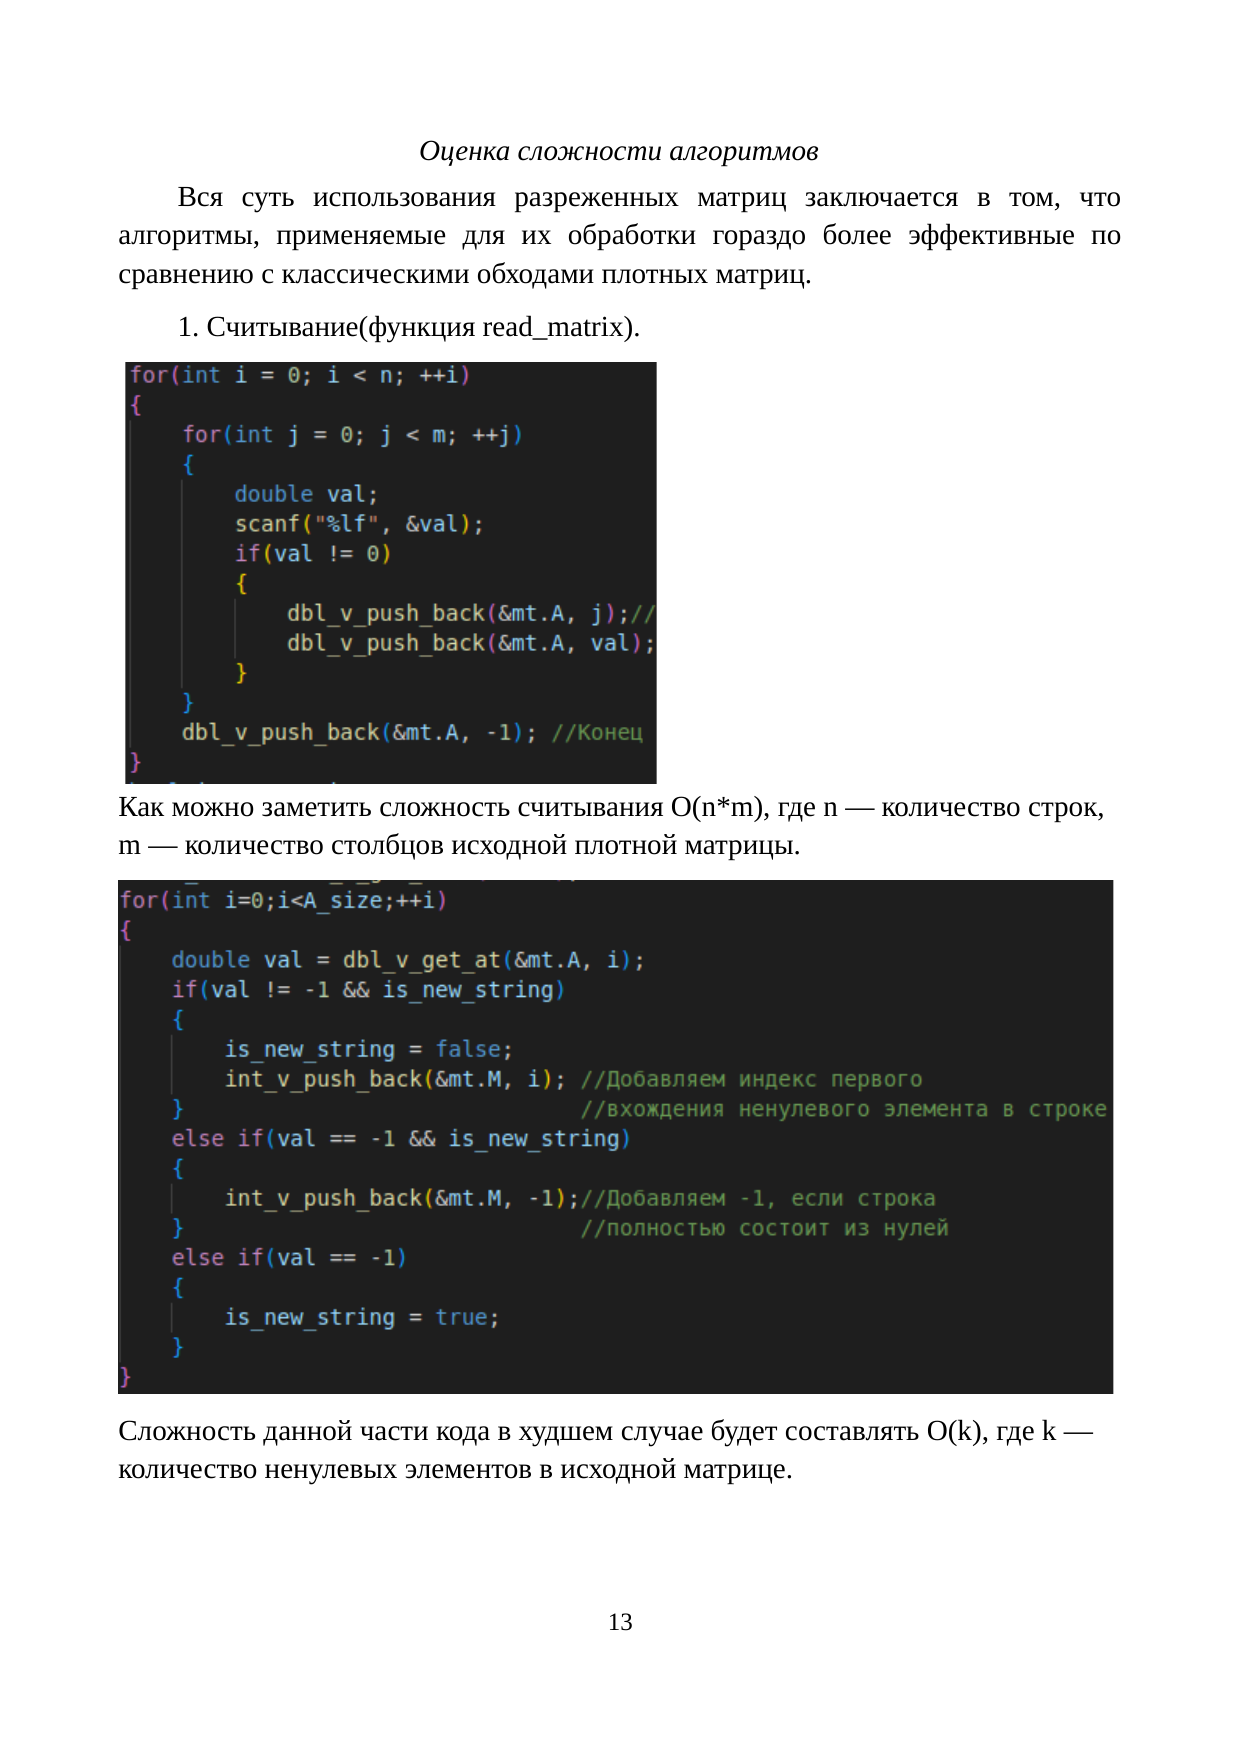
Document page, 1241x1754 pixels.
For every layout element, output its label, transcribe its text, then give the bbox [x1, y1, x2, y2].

text Сложность данной части кода в худшем случае будет составлять O(k), где k — количество ненулевых элементов в исходной матрице. [118, 1413, 1122, 1485]
text Как можно заметить сложность считывания O(n*m), где n — количество строк, m — количество столбцов исходной плотной матрицы. [118, 362, 1122, 861]
picture [125, 362, 657, 784]
picture [118, 880, 1114, 1394]
subtitle Оценка сложности алгоритмов [118, 133, 1122, 166]
text 1. Считывание(функция read_matrix). [118, 309, 1122, 342]
text Вся суть использования разреженных матриц заключается в том, что алгоритмы, применяемые для их обработки гораздо более эффективные по сравнению с классическими обходами плотных матриц. [118, 179, 1122, 289]
